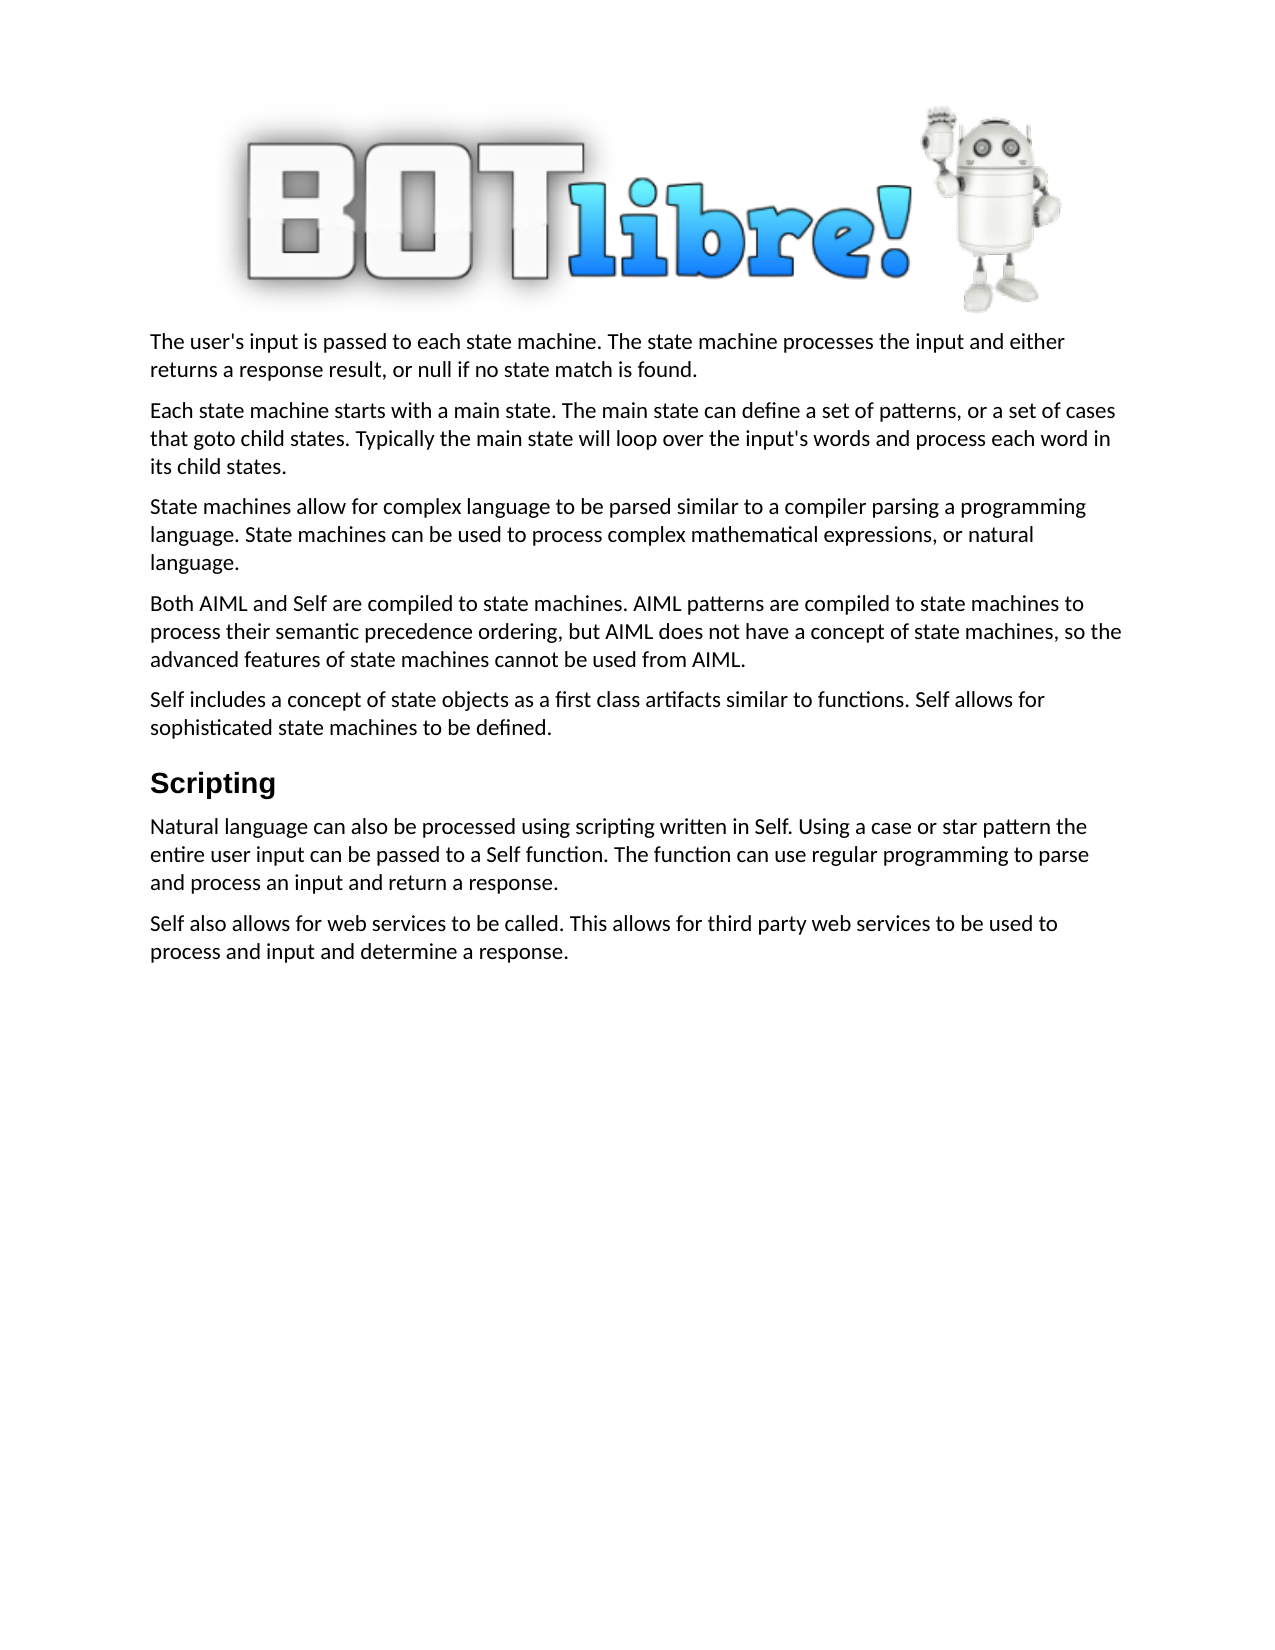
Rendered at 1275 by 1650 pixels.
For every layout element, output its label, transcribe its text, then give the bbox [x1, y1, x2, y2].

text Self also allows for web services to be called. This allows for third party web services to be used to process and input and determine a response. [150, 909, 1125, 965]
text Each state machine starts with a main state. The main state can define a set of patterns, or a set of cases that goto child states. Typically the main state will loop over the input's words and process each word in its child states. [150, 396, 1125, 480]
subtitle Scripting [150, 766, 1125, 800]
text Both AIML and Self are compiled to state machines. AIML patterns are compiled to state machines to process their semantic precedence ordering, but AIML does not have a concept of state machines, so the advanced features of state machines cannot be used from AIML. [150, 589, 1125, 673]
text State machines allow for complex language to be parsed similar to a compiler parsing a programming language. State machines can be used to process complex mathematical expressions, or natural language. [150, 492, 1125, 576]
text Self includes a concept of state objects as a first class artifacts similar to functions. Self allows for sophisticated state machines to be defined. [150, 685, 1125, 741]
picture [207, 103, 1068, 321]
text Natural language can also be processed using scripting written in Self. Using a case or star pattern the entire user input can be passed to a Self function. The function can use regular programming to parse and process an input and return a response. [150, 812, 1125, 897]
text The user's input is passed to each state machine. The state machine processes the input and either returns a response result, or null if no state match is found. [150, 327, 1125, 383]
